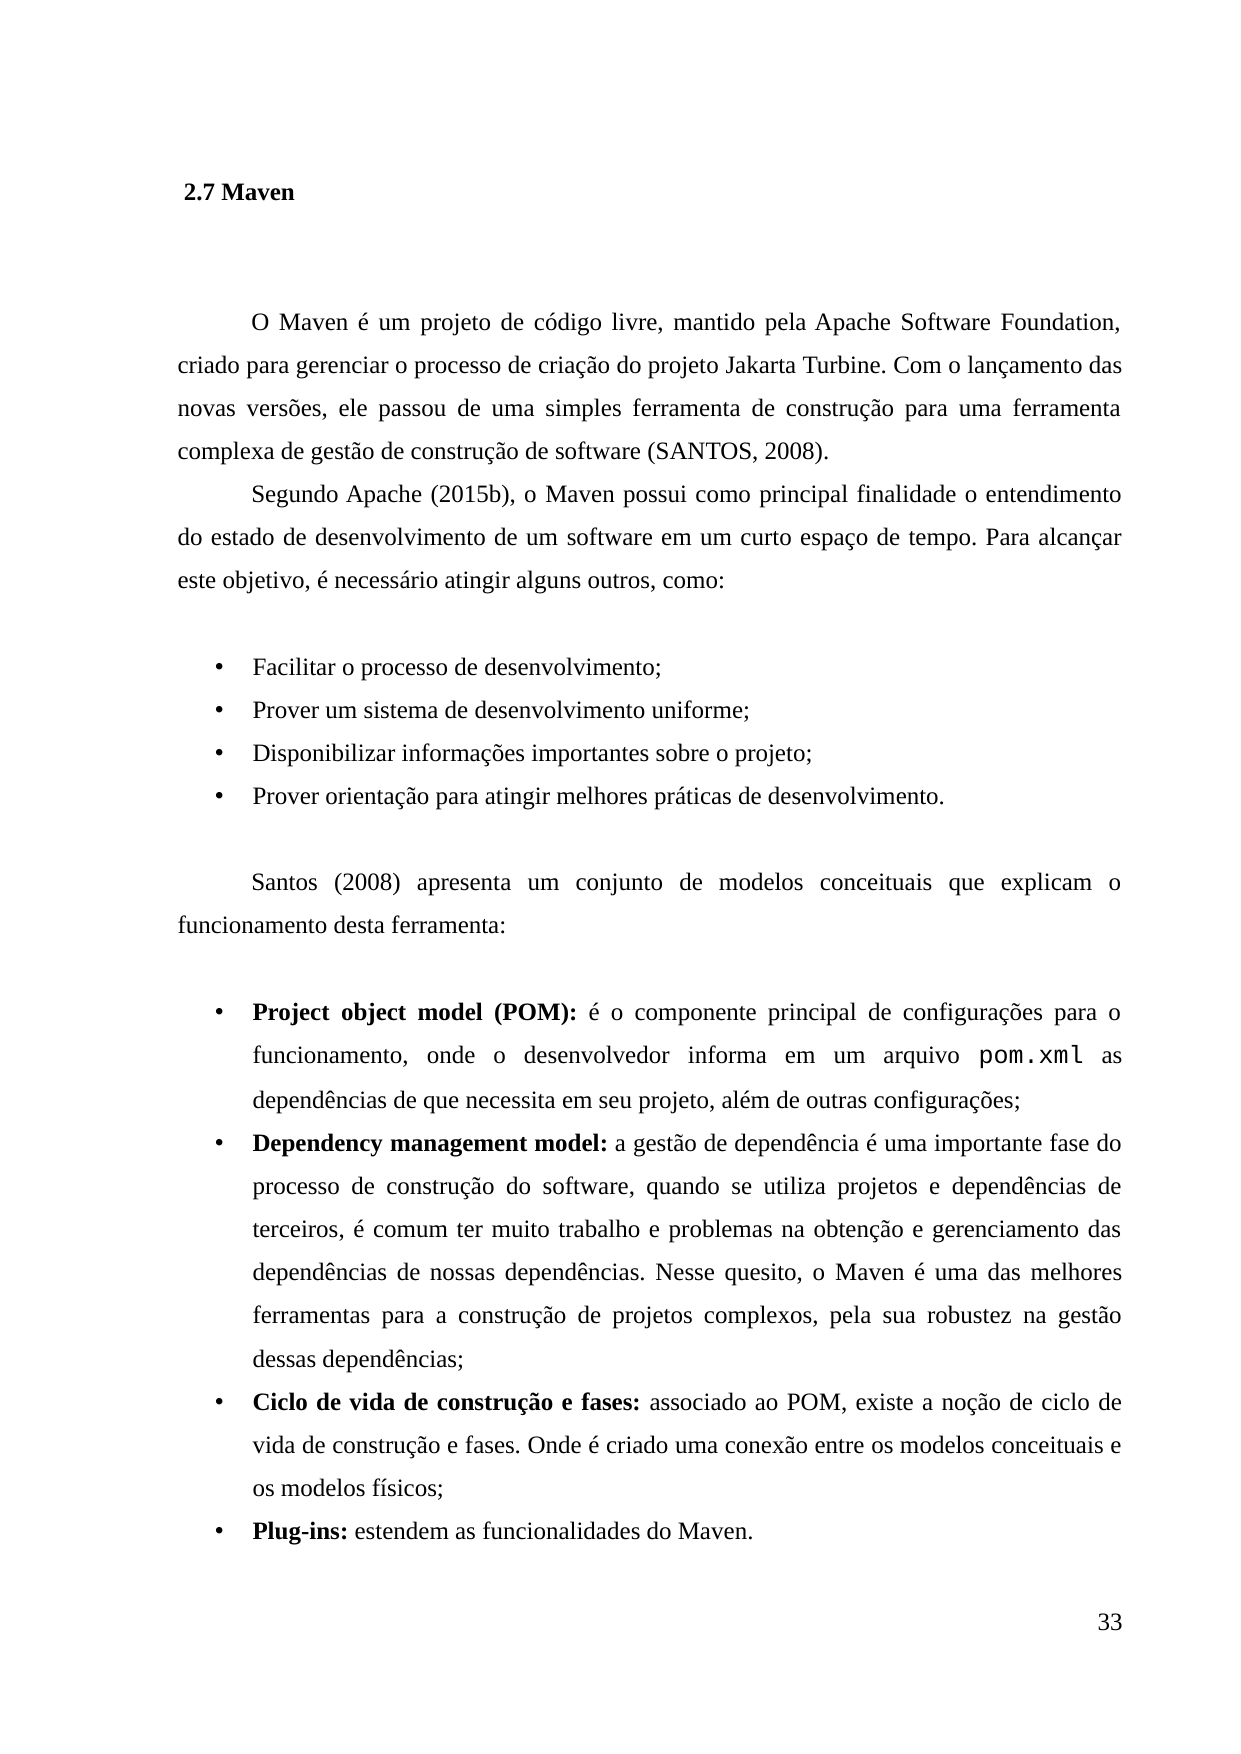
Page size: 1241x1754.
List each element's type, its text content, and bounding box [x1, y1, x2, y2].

text Santos (2008) apresenta um conjunto de modelos conceituais que explicam o funcionamento desta ferramenta: [177, 867, 1122, 939]
list Ciclo de vida de construção e fases: associado ao POM, existe a noção de ciclo de vida de construção e fases. Onde é criado uma conexão entre os modelos conceituais e os modelos físicos; [215, 1387, 1122, 1502]
list Prover um sistema de desenvolvimento uniforme; [215, 695, 1122, 723]
subtitle Maven [177, 177, 1122, 206]
list Facilitar o processo de desenvolvimento; [215, 652, 1122, 680]
list Disponibilizar informações importantes sobre o projeto; [215, 738, 1122, 767]
list Dependency management model: a gestão de dependência é uma importante fase do processo de construção do software, quando se utiliza projetos e dependências de terceiros, é comum ter muito trabalho e problemas na obtenção e gerenciamento das dependências de nossas dependências. Nesse quesito, o Maven é uma das melhores ferramentas para a construção de projetos complexos, pela sua robustez na gestão dessas dependências; [215, 1128, 1122, 1372]
text O Maven é um projeto de código livre, mantido pela Apache Software Foundation, criado para gerenciar o processo de criação do projeto Jakarta Turbine. Com o lançamento das novas versões, ele passou de uma simples ferramenta de construção para uma ferramenta complexa de gestão de construção de software (SANTOS, 2008). [177, 307, 1122, 465]
list Prover orientação para atingir melhores práticas de desenvolvimento. [215, 781, 1122, 810]
list Project object model (POM): é o componente principal de configurações para o funcionamento, onde o desenvolvedor informa em um arquivo pom.xml as dependências de que necessita em seu projeto, além de outras configurações; [215, 997, 1122, 1114]
text Segundo Apache (2015b), o Maven possui como principal finalidade o entendimento do estado de desenvolvimento de um software em um curto espaço de tempo. Para alcançar este objetivo, é necessário atingir alguns outros, como: [177, 479, 1122, 594]
list Plug-ins: estendem as funcionalidades do Maven. [215, 1516, 1122, 1545]
